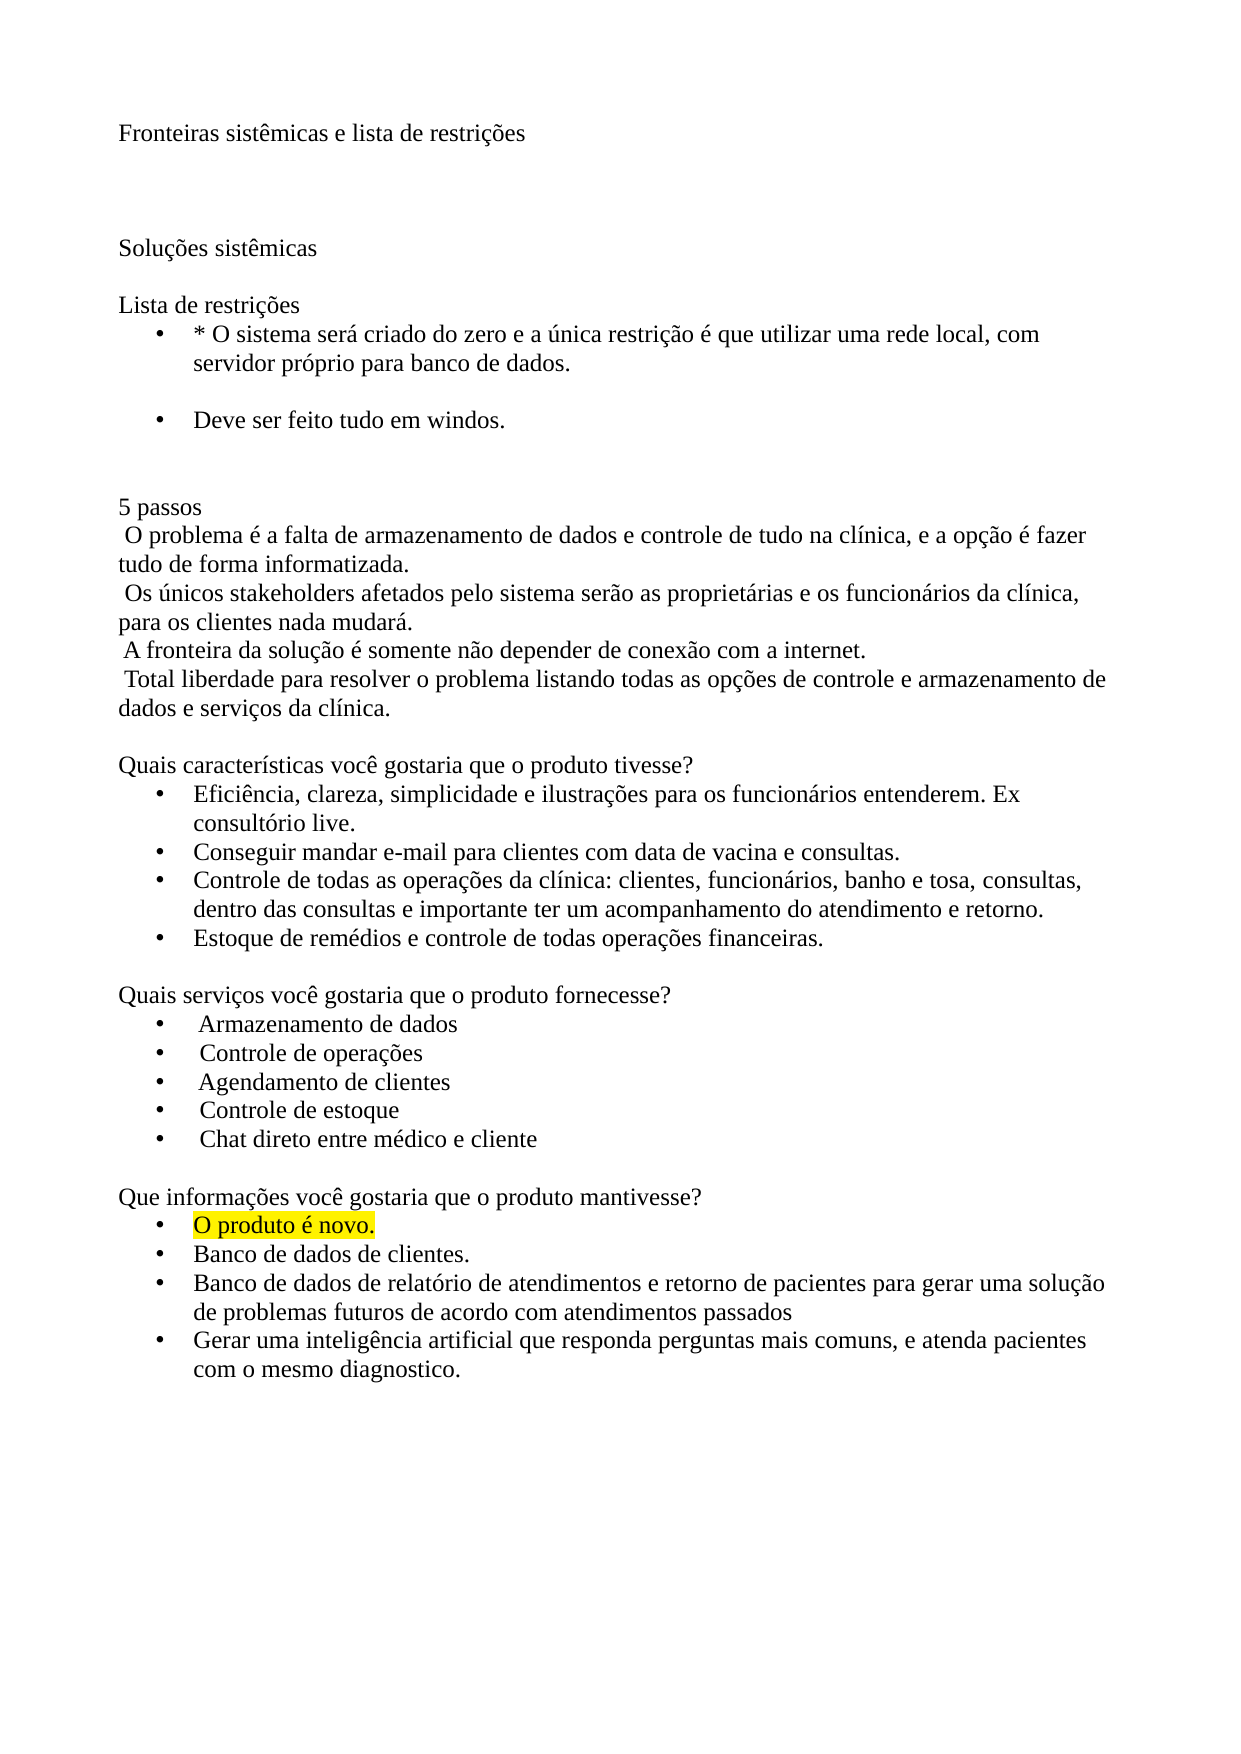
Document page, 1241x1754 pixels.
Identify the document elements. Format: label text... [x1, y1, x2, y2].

text Fronteiras sistêmicas e lista de restrições [118, 118, 1122, 147]
text Quais serviços você gostaria que o produto fornecesse? [118, 981, 1122, 1009]
list Deve ser feito tudo em windos. [156, 406, 1122, 434]
list Controle de todas as operações da clínica: clientes, funcionários, banho e tosa, consultas, dentro das consultas e importante ter um acompanhamento do atendimento e retorno. [156, 866, 1122, 923]
list Banco de dados de clientes. [156, 1239, 1122, 1268]
list Conseguir mandar e-mail para clientes com data de vacina e consultas. [156, 837, 1122, 866]
text O problema é a falta de armazenamento de dados e controle de tudo na clínica, e a opção é fazer tudo de forma informatizada. [118, 521, 1122, 578]
list * O sistema será criado do zero e a única restrição é que utilizar uma rede local, com servidor próprio para banco de dados. [156, 319, 1122, 377]
list Banco de dados de relatório de atendimentos e retorno de pacientes para gerar uma solução de problemas futuros de acordo com atendimentos passados [156, 1268, 1122, 1326]
text Os únicos stakeholders afetados pelo sistema serão as proprietárias e os funcionários da clínica, para os clientes nada mudará. [118, 578, 1122, 636]
list Eficiência, clareza, simplicidade e ilustrações para os funcionários entenderem. Ex consultório live. [156, 779, 1122, 837]
list Estoque de remédios e controle de todas operações financeiras. [156, 923, 1122, 952]
list Gerar uma inteligência artificial que responda perguntas mais comuns, e atenda pacientes com o mesmo diagnostico. [156, 1326, 1122, 1383]
text Lista de restrições [118, 291, 1122, 319]
list O produto é novo. [156, 1211, 1122, 1239]
list Controle de operações [156, 1038, 1122, 1067]
list Chat direto entre médico e cliente [156, 1124, 1122, 1153]
text Que informações você gostaria que o produto mantivesse? [118, 1182, 1122, 1211]
text Total liberdade para resolver o problema listando todas as opções de controle e armazenamento de dados e serviços da clínica. [118, 664, 1122, 722]
list Armazenamento de dados [156, 1009, 1122, 1038]
text 5 passos [118, 492, 1122, 521]
list Controle de estoque [156, 1096, 1122, 1124]
text A fronteira da solução é somente não depender de conexão com a internet. [118, 636, 1122, 664]
list Agendamento de clientes [156, 1067, 1122, 1096]
text Quais características você gostaria que o produto tivesse? [118, 751, 1122, 779]
text Soluções sistêmicas [118, 233, 1122, 262]
